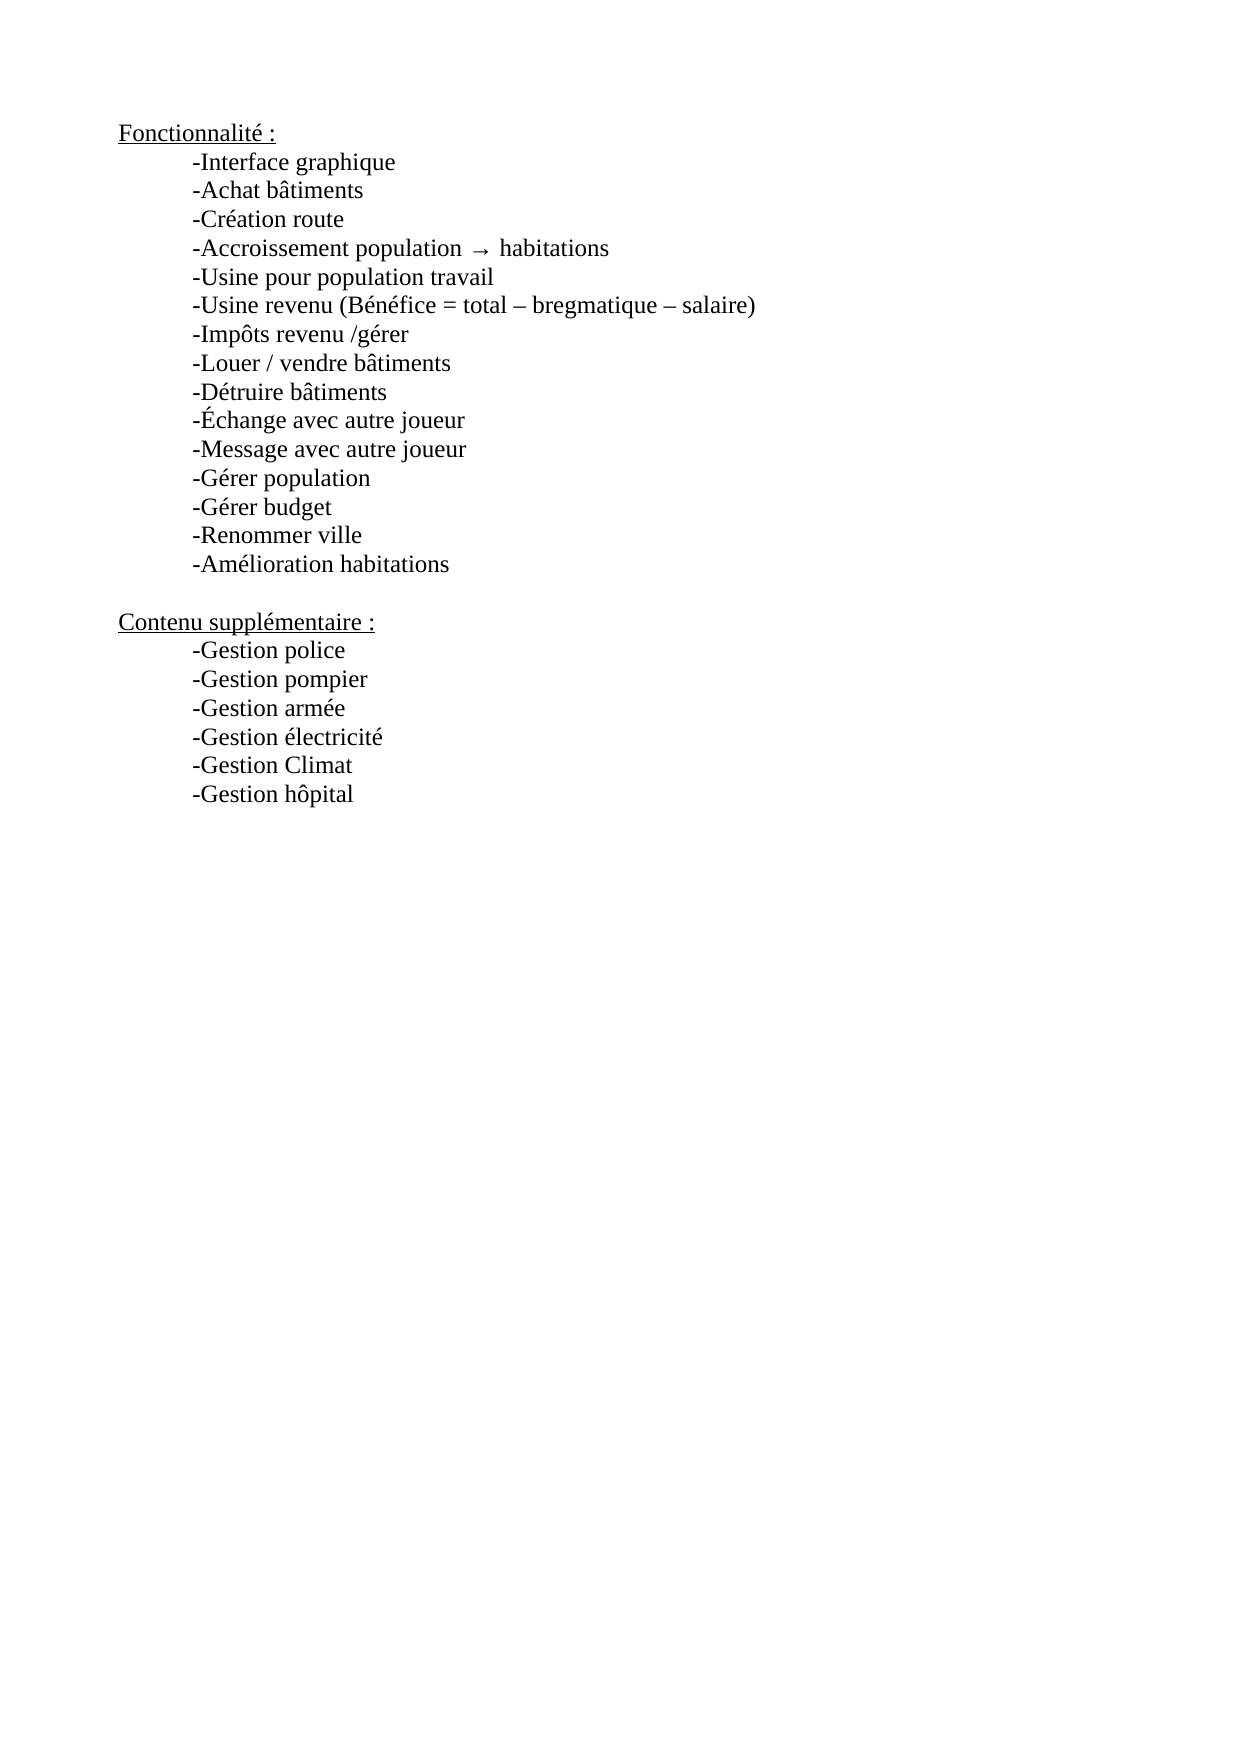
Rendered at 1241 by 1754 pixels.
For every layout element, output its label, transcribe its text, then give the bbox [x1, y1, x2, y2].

text -Message avec autre joueur [118, 434, 1122, 463]
text -Usine pour population travail [118, 262, 1122, 291]
text -Gestion pompier [118, 664, 1122, 693]
text -Louer / vendre bâtiments [118, 348, 1122, 377]
text -Gérer budget [118, 492, 1122, 521]
text -Interface graphique [118, 147, 1122, 176]
text -Gestion Climat [118, 751, 1122, 779]
text -Détruire bâtiments [118, 377, 1122, 406]
text Contenu supplémentaire : [118, 607, 1122, 636]
text -Impôts revenu /gérer [118, 319, 1122, 348]
text -Usine revenu (Bénéfice = total – bregmatique – salaire) [118, 291, 1122, 319]
text -Achat bâtiments [118, 176, 1122, 204]
text -Renommer ville [118, 521, 1122, 549]
text -Gestion armée [118, 693, 1122, 722]
text -Amélioration habitations [118, 549, 1122, 578]
text -Échange avec autre joueur [118, 406, 1122, 434]
text -Gestion électricité [118, 722, 1122, 751]
text -Accroissement population → habitations [118, 233, 1122, 262]
text Fonctionnalité : [118, 118, 1122, 147]
text -Gestion police [118, 636, 1122, 664]
text -Gestion hôpital [118, 779, 1122, 808]
text -Gérer population [118, 463, 1122, 492]
text -Création route [118, 204, 1122, 233]
